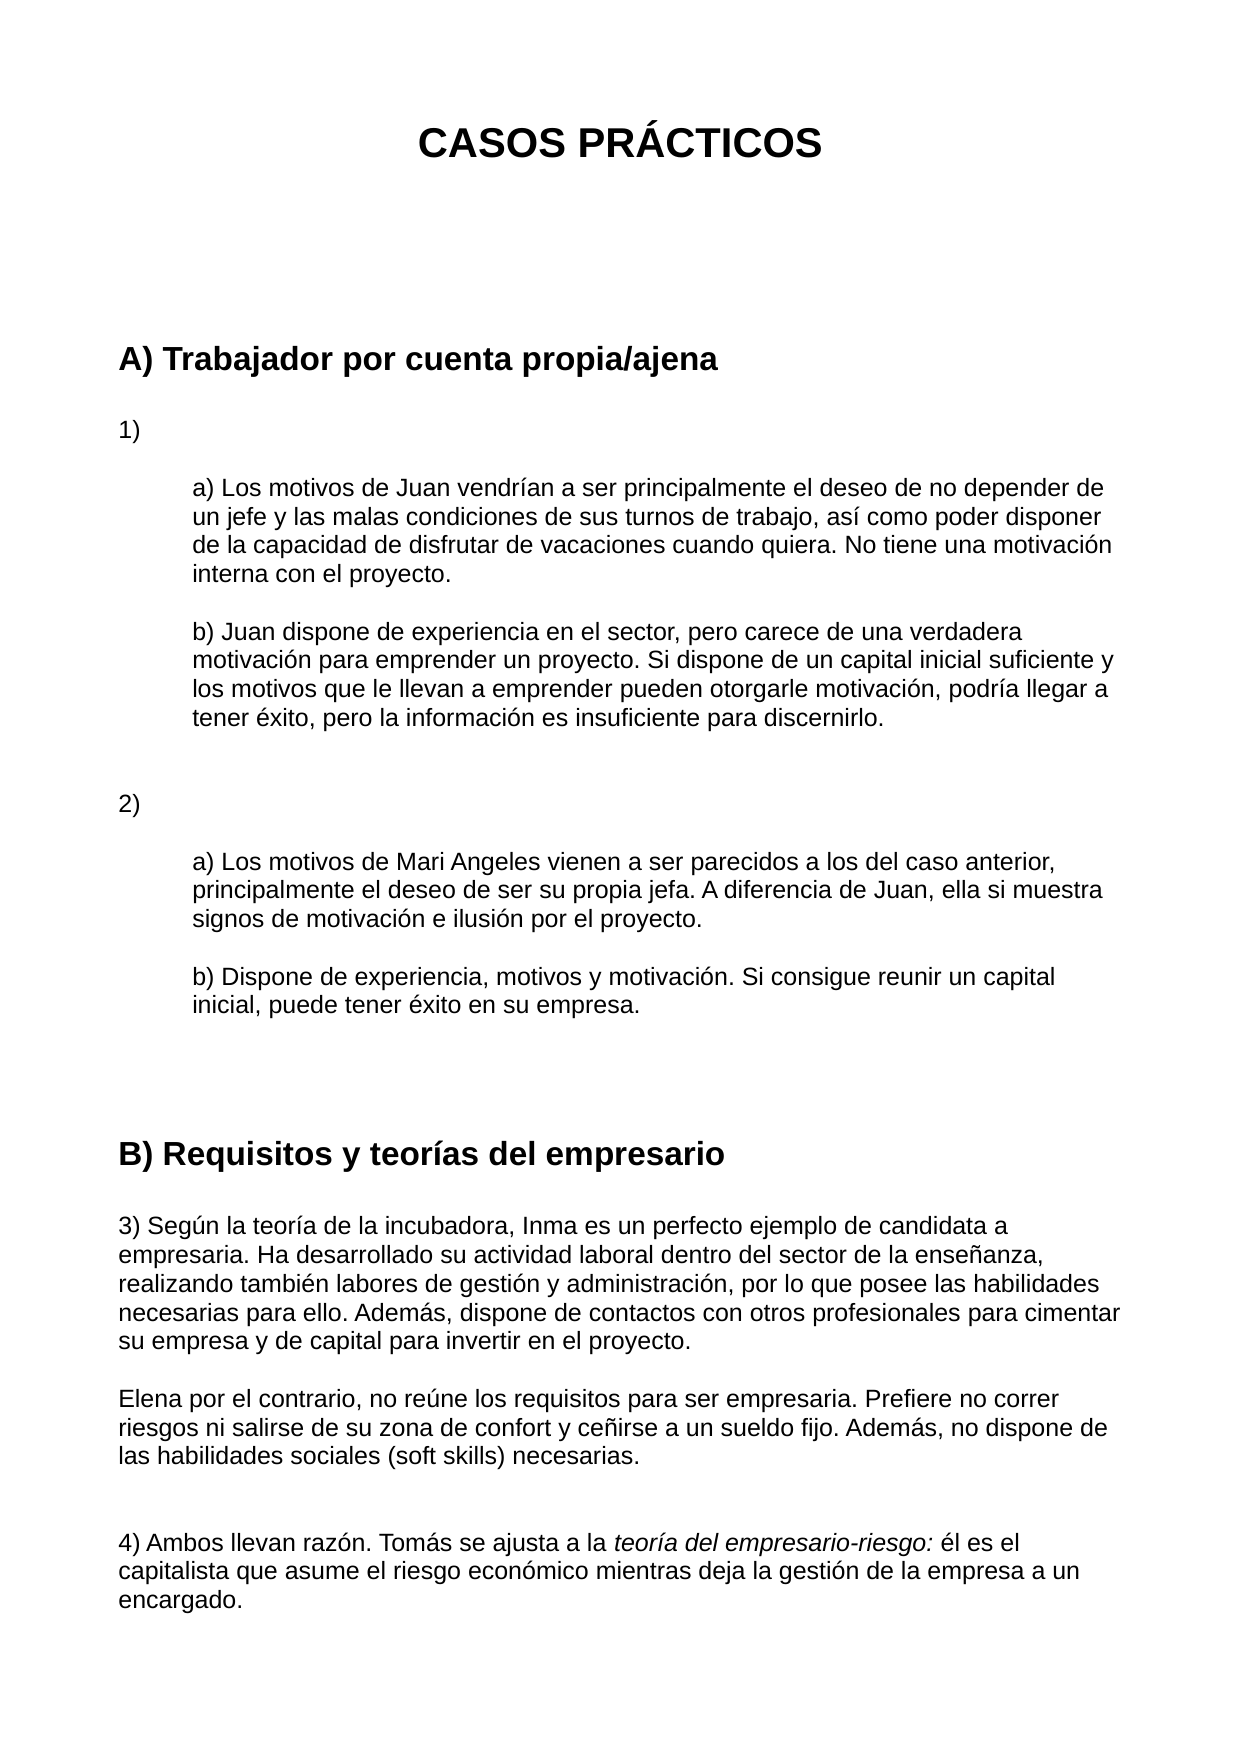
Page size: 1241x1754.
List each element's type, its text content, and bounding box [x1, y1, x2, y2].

text B) Requisitos y teorías del empresario [118, 1134, 1122, 1173]
text CASOS PRÁCTICOS [118, 118, 1122, 166]
text b) Dispone de experiencia, motivos y motivación. Si consigue reunir un capital inicial, puede tener éxito en su empresa. [118, 962, 1122, 1019]
text A) Trabajador por cuenta propia/ajena [118, 338, 1122, 377]
text 3) Según la teoría de la incubadora, Inma es un perfecto ejemplo de candidata a empresaria. Ha desarrollado su actividad laboral dentro del sector de la enseñanza, realizando también labores de gestión y administración, por lo que posee las habilidades necesarias para ello. Además, dispone de contactos con otros profesionales para cimentar su empresa y de capital para invertir en el proyecto. [118, 1211, 1122, 1355]
text 1) [118, 415, 1122, 444]
text a) Los motivos de Juan vendrían a ser principalmente el deseo de no depender de un jefe y las malas condiciones de sus turnos de trabajo, así como poder disponer de la capacidad de disfrutar de vacaciones cuando quiera. No tiene una motivación interna con el proyecto. [118, 473, 1122, 588]
text b) Juan dispone de experiencia en el sector, pero carece de una verdadera motivación para emprender un proyecto. Si dispone de un capital inicial suficiente y los motivos que le llevan a emprender pueden otorgarle motivación, podría llegar a tener éxito, pero la información es insuficiente para discernirlo. [118, 617, 1122, 732]
text a) Los motivos de Mari Angeles vienen a ser parecidos a los del caso anterior, principalmente el deseo de ser su propia jefa. A diferencia de Juan, ella si muestra signos de motivación e ilusión por el proyecto. [118, 847, 1122, 933]
text 4) Ambos llevan razón. Tomás se ajusta a la teoría del empresario-riesgo: él es el capitalista que asume el riesgo económico mientras deja la gestión de la empresa a un encargado. [118, 1528, 1122, 1614]
text 2) [118, 789, 1122, 818]
text Elena por el contrario, no reúne los requisitos para ser empresaria. Prefiere no correr riesgos ni salirse de su zona de confort y ceñirse a un sueldo fijo. Además, no dispone de las habilidades sociales (soft skills) necesarias. [118, 1384, 1122, 1470]
